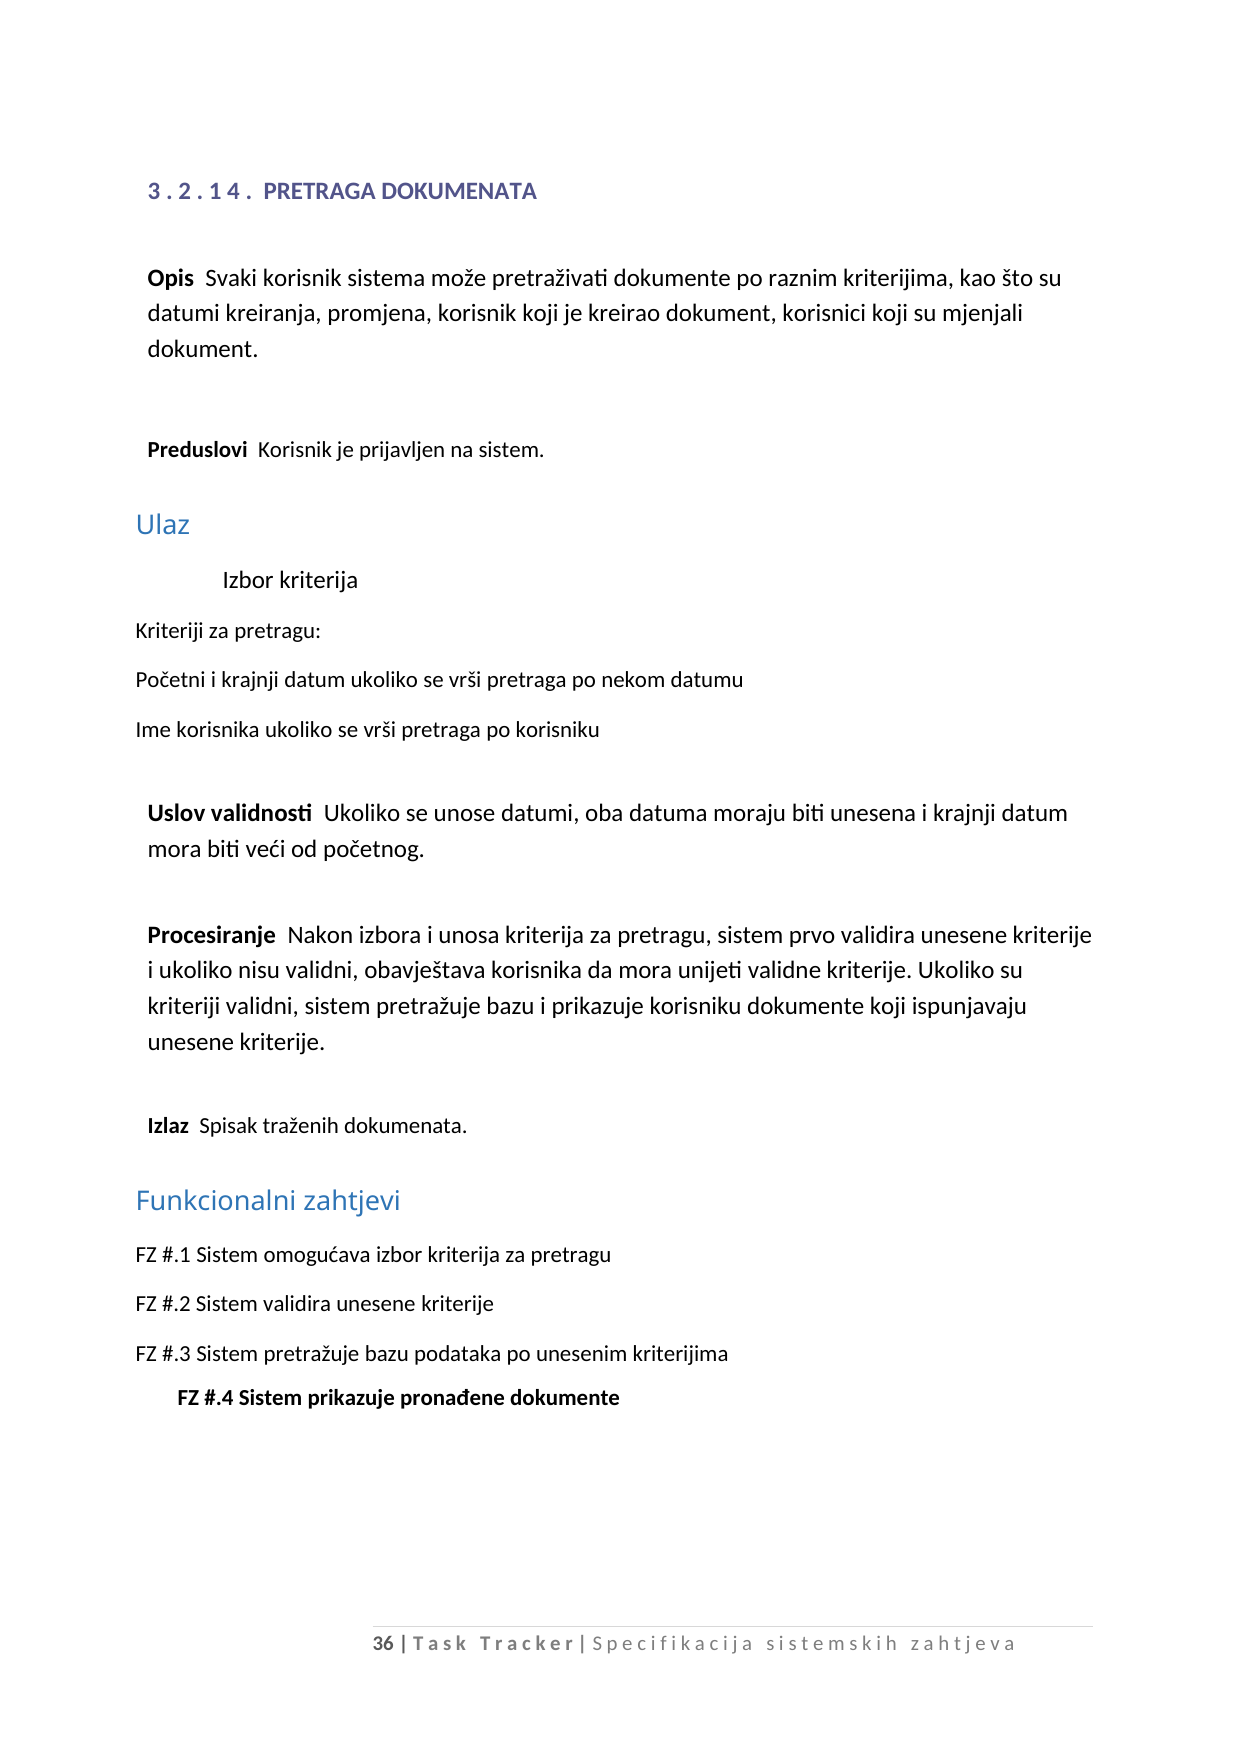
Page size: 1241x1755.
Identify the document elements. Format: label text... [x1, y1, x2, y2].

text Izlaz ­ Spisak traženih dokumenata. [147, 1111, 1093, 1139]
list Početni i krajnji datum ukoliko se vrši pretraga po nekom datumu [98, 665, 1105, 693]
subtitle FZ #.4 Sistem prikazuje pronađene dokumente [177, 1383, 1055, 1411]
list FZ #.1 Sistem omogućava izbor kriterija za pretragu [98, 1240, 1105, 1268]
subtitle Funkcionalni zahtjevi [135, 1181, 1105, 1218]
text Preduslovi ­ Korisnik je prijavljen na sistem. [147, 435, 1093, 463]
list FZ #.2 Sistem validira unesene kriterije [98, 1289, 1105, 1317]
text Procesiranje ­ Nakon izbora i unosa kriterija za pretragu, sistem prvo validira unesene kriterije i ukoliko nisu validni, obavještava korisnika da mora unijeti validne kriterije. Ukoliko su kriteriji validni, sistem pretražuje bazu i prikazuje korisniku dokumente koji ispunjavaju unesene kriterije. [147, 919, 1093, 1056]
text Uslov validnosti ­ Ukoliko se unose datumi, oba datuma moraju biti unesena i krajnji datum mora biti veći od početnog. [147, 798, 1105, 864]
text Opis ­ Svaki korisnik sistema može pretraživati dokumente po raznim kriterijima, kao što su datumi kreiranja, promjena, korisnik koji je kreirao dokument, korisnici koji su mjenjali dokument. [147, 262, 1093, 363]
text ­ Izbor kriterija [185, 564, 1093, 594]
list Ime korisnika ukoliko se vrši pretraga po korisniku [98, 715, 1105, 743]
list FZ #.3 Sistem pretražuje bazu podataka po unesenim kriterijima [98, 1339, 1105, 1367]
text 3 . 2 . 1 4 . PRETRAGA DOKUMENATA [147, 175, 1055, 206]
list Kriteriji za pretragu: [98, 616, 1105, 644]
subtitle Ulaz [135, 506, 1105, 542]
